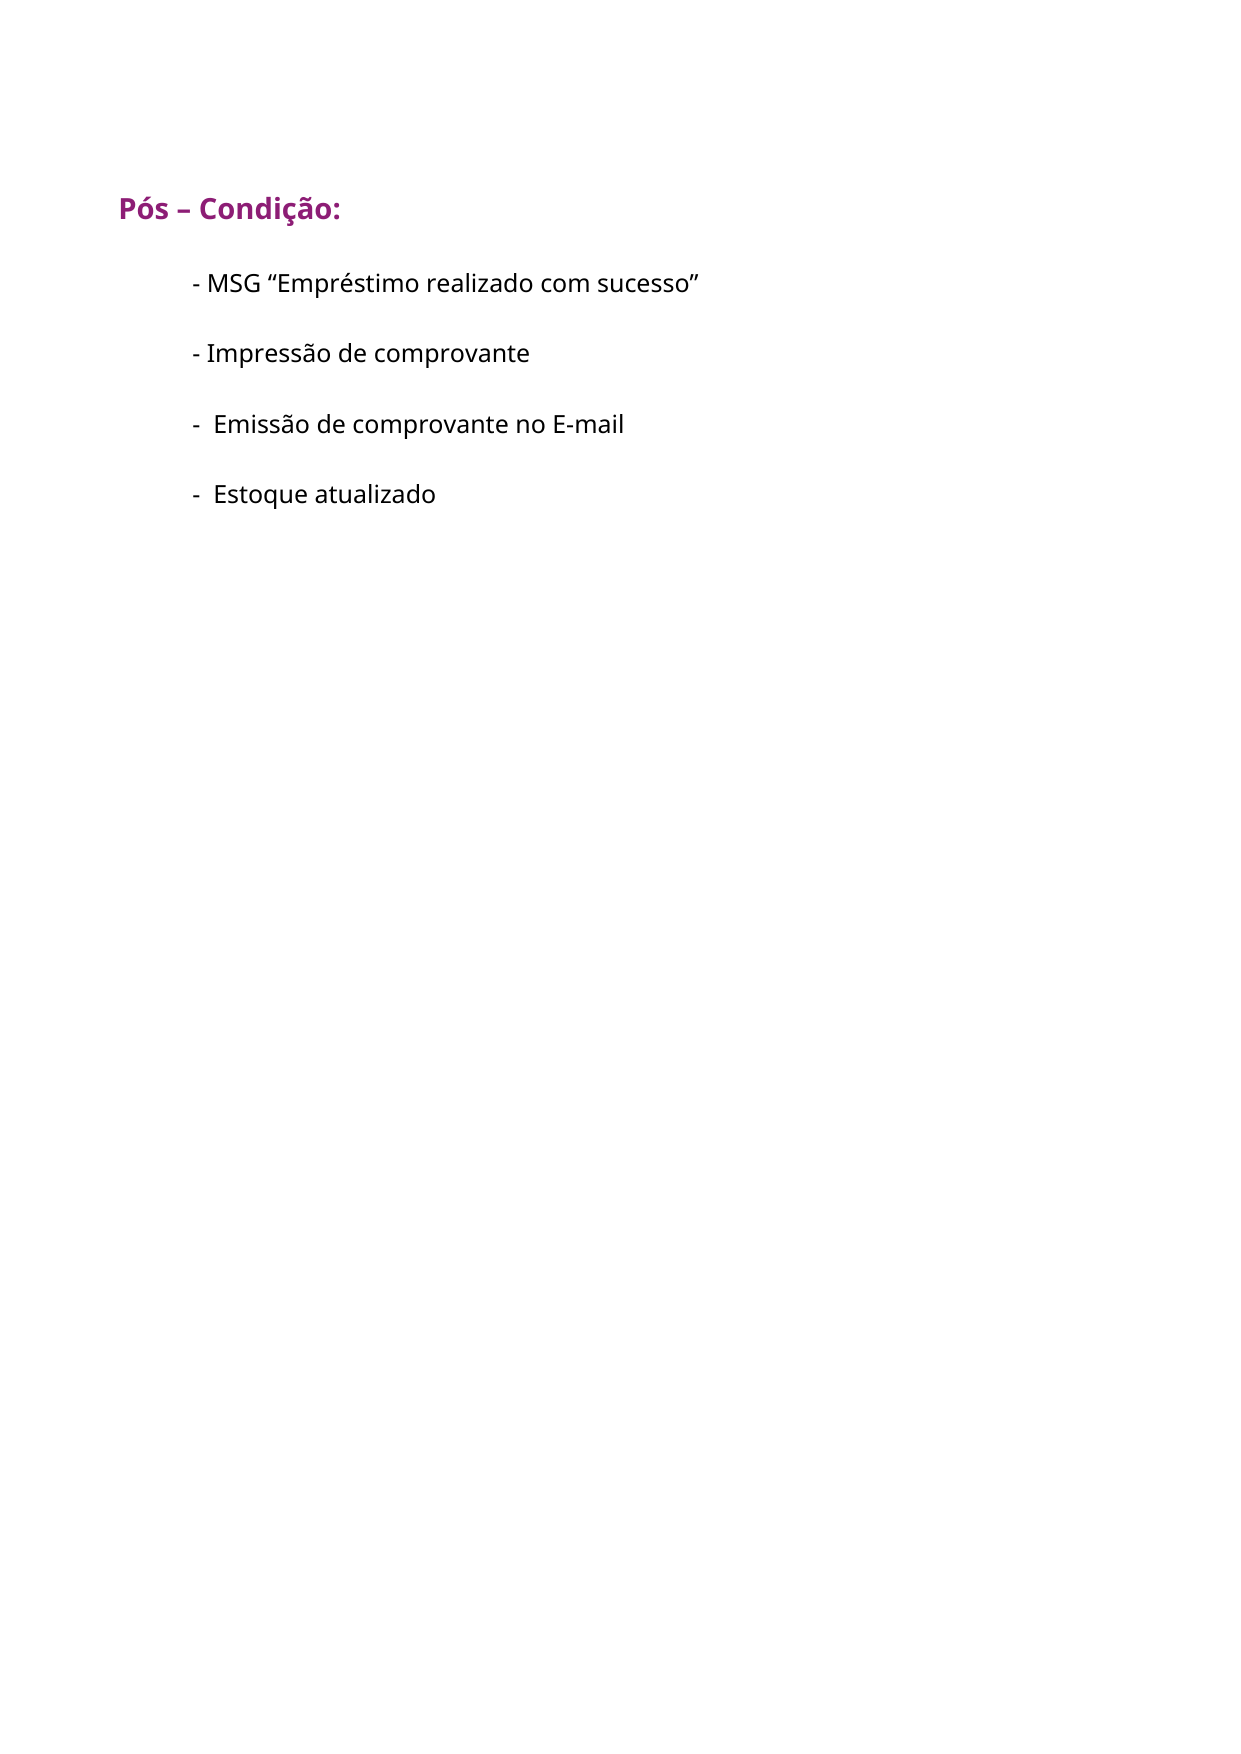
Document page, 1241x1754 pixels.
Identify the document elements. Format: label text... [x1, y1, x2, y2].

text Pós – Condição: [118, 188, 1122, 228]
text - Emissão de comprovante no E-mail [118, 406, 1122, 440]
text - Estoque atualizado [118, 477, 1122, 511]
text - MSG “Empréstimo realizado com sucesso” [118, 265, 1122, 299]
text - Impressão de comprovante [118, 336, 1122, 370]
